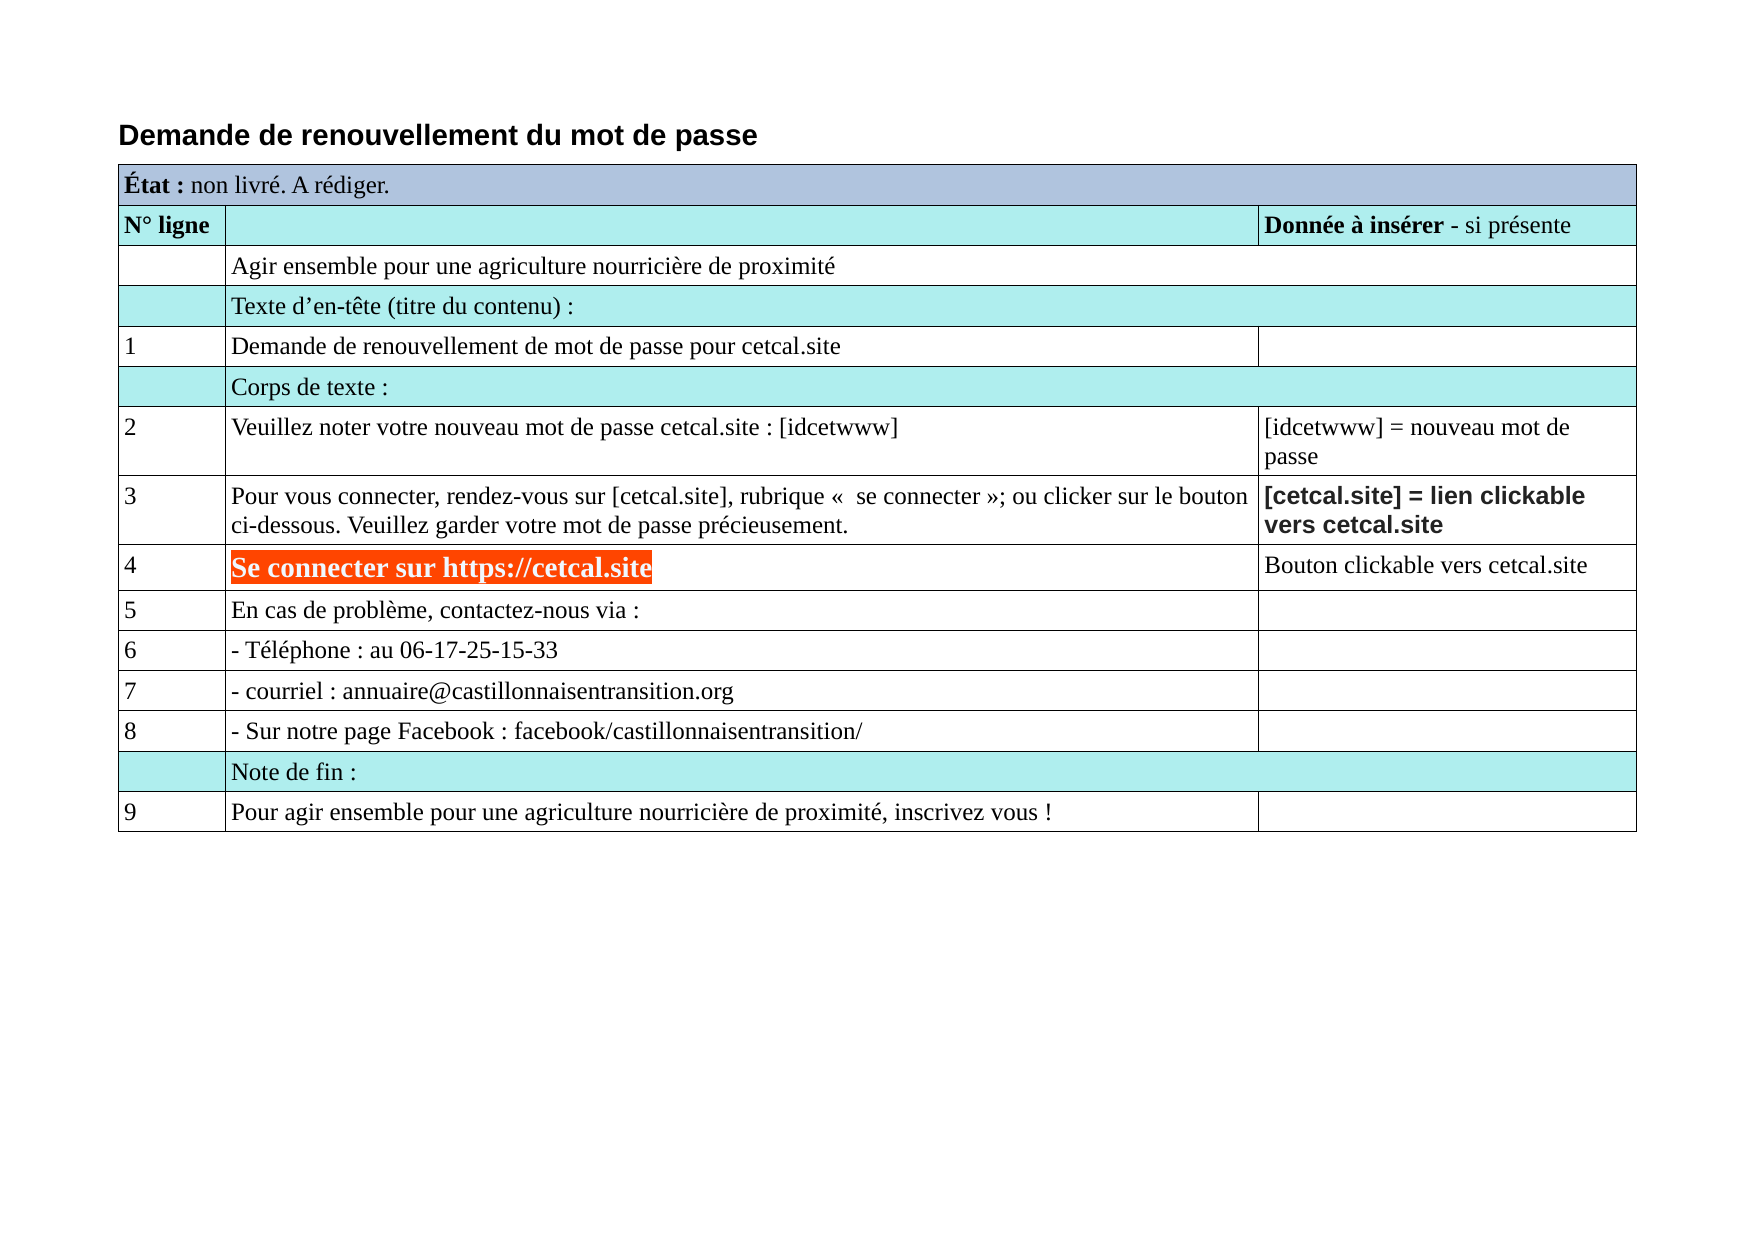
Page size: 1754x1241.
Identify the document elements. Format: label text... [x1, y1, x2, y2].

table_cell [119, 286, 225, 326]
table_cell 6 [119, 631, 225, 670]
table_cell [1259, 591, 1636, 630]
table_cell 5 [119, 591, 225, 630]
table_header État : non livré. A rédiger. [119, 165, 1636, 205]
table_cell 1 [119, 327, 225, 366]
table_cell Pour agir ensemble pour une agriculture nourricière de proximité, inscrivez vous ! [226, 792, 1258, 831]
table_cell 3 [119, 476, 225, 544]
table_cell Pour vous connecter, rendez-vous sur [cetcal.site], rubrique « se connecter »; ou clicker sur le bouton ci-dessous. Veuillez garder votre mot de passe précieusement. [226, 476, 1258, 544]
table_cell Corps de texte : [226, 367, 1636, 406]
table_cell [226, 206, 1258, 245]
table_cell [1259, 792, 1636, 831]
table_cell [1259, 711, 1636, 751]
table_cell - Téléphone : au 06-17-25-15-33 [226, 631, 1258, 670]
table_cell Bouton clickable vers cetcal.site [1259, 545, 1636, 589]
table_cell 8 [119, 711, 225, 751]
table_cell 9 [119, 792, 225, 831]
table_cell N° ligne [119, 206, 225, 245]
table_cell [1259, 327, 1636, 366]
table_cell Donnée à insérer - si présente [1259, 206, 1636, 245]
subtitle Demande de renouvellement du mot de passe [118, 118, 1636, 152]
table_cell 2 [119, 407, 225, 475]
table_cell [1259, 671, 1636, 710]
table_cell En cas de problème, contactez-nous via : [226, 591, 1258, 630]
table_cell 4 [119, 545, 225, 589]
table_cell - courriel : annuaire@castillonnaisentransition.org [226, 671, 1258, 710]
table_cell Veuillez noter votre nouveau mot de passe cetcal.site : [idcetwww] [226, 407, 1258, 475]
table_cell - Sur notre page Facebook : facebook/castillonnaisentransition/ [226, 711, 1258, 751]
table_cell [cetcal.site] = lien clickable vers cetcal.site [1259, 476, 1636, 544]
table_cell [119, 367, 225, 406]
table_cell Demande de renouvellement de mot de passe pour cetcal.site [226, 327, 1258, 366]
table_cell [119, 246, 225, 285]
table_cell [1259, 631, 1636, 670]
table_cell [idcetwww] = nouveau mot de passe [1259, 407, 1636, 475]
table_cell Se connecter sur https://cetcal.site [226, 545, 1258, 589]
table_cell Texte d’en-tête (titre du contenu) : [226, 286, 1636, 326]
table_cell Note de fin : [226, 752, 1636, 791]
table_cell [119, 752, 225, 791]
table_cell 7 [119, 671, 225, 710]
table_cell Agir ensemble pour une agriculture nourricière de proximité [226, 246, 1636, 285]
